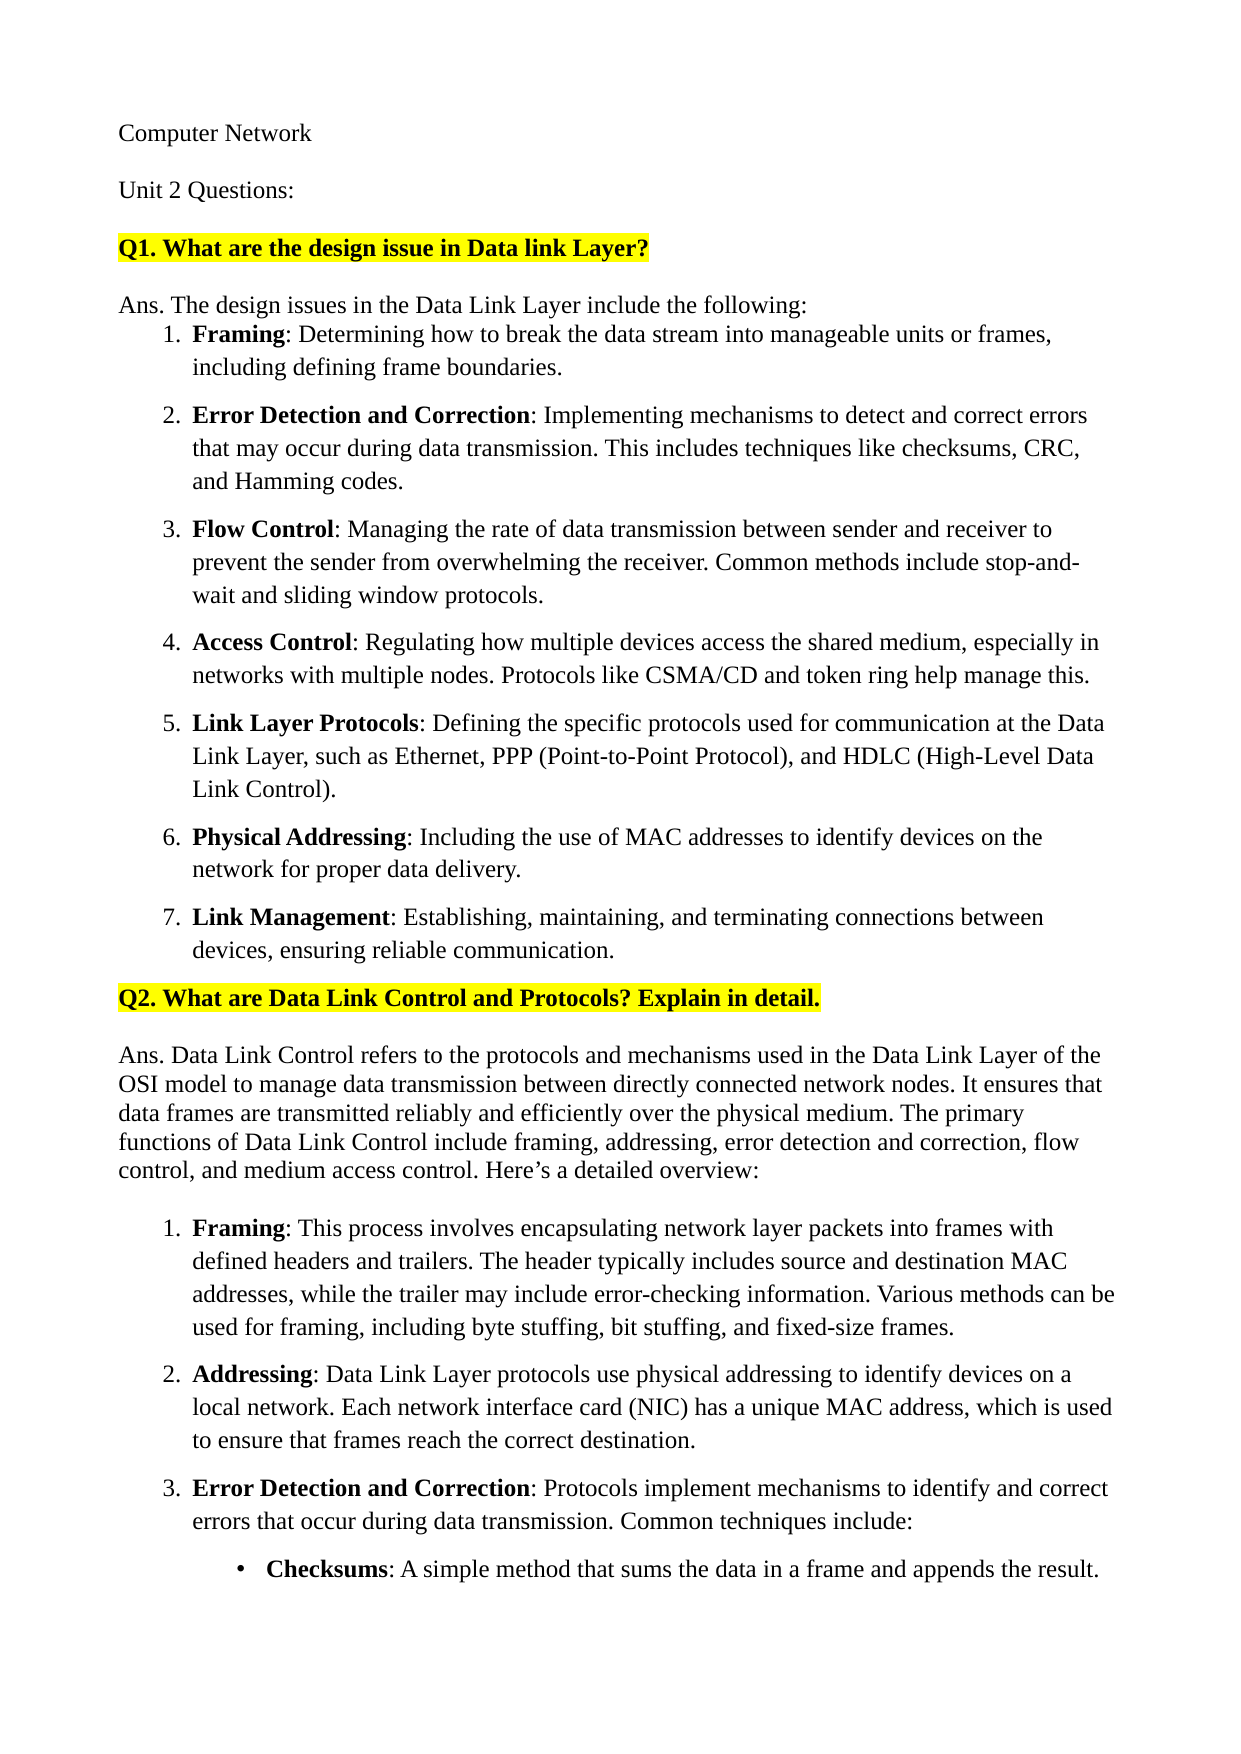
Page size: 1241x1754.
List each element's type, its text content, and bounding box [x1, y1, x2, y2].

list Checksums: A simple method that sums the data in a frame and appends the result. [236, 1554, 1122, 1582]
text Unit 2 Questions: [118, 176, 1122, 204]
list Framing: Determining how to break the data stream into manageable units or frames, including defining frame boundaries. [162, 319, 1122, 381]
text Ans. The design issues in the Data Link Layer include the following: [118, 291, 1122, 319]
text Q1. What are the design issue in Data link Layer? [118, 233, 1122, 262]
text Computer Network [118, 118, 1122, 147]
list Access Control: Regulating how multiple devices access the shared medium, especially in networks with multiple nodes. Protocols like CSMA/CD and token ring help manage this. [162, 627, 1122, 689]
list Addressing: Data Link Layer protocols use physical addressing to identify devices on a local network. Each network interface card (NIC) has a unique MAC address, which is used to ensure that frames reach the correct destination. [162, 1359, 1122, 1454]
list Link Layer Protocols: Defining the specific protocols used for communication at the Data Link Layer, such as Ethernet, PPP (Point-to-Point Protocol), and HDLC (High-Level Data Link Control). [162, 708, 1122, 803]
list Error Detection and Correction: Implementing mechanisms to detect and correct errors that may occur during data transmission. This includes techniques like checksums, CRC, and Hamming codes. [162, 400, 1122, 495]
text Q2. What are Data Link Control and Protocols? Explain in detail. [118, 983, 1122, 1012]
list Link Management: Establishing, maintaining, and terminating connections between devices, ensuring reliable communication. [162, 902, 1122, 964]
list Framing: This process involves encapsulating network layer packets into frames with defined headers and trailers. The header typically includes source and destination MAC addresses, while the trailer may include error-checking information. Various methods can be used for framing, including byte stuffing, bit stuffing, and fixed-size frames. [162, 1213, 1122, 1341]
list Physical Addressing: Including the use of MAC addresses to identify devices on the network for proper data delivery. [162, 822, 1122, 883]
list Error Detection and Correction: Protocols implement mechanisms to identify and correct errors that occur during data transmission. Common techniques include: [162, 1473, 1122, 1535]
text Ans. Data Link Control refers to the protocols and mechanisms used in the Data Link Layer of the OSI model to manage data transmission between directly connected network nodes. It ensures that data frames are transmitted reliably and efficiently over the physical medium. The primary functions of Data Link Control include framing, addressing, error detection and correction, flow control, and medium access control. Here’s a detailed overview: [118, 1040, 1122, 1184]
list Flow Control: Managing the rate of data transmission between sender and receiver to prevent the sender from overwhelming the receiver. Common methods include stop-and-wait and sliding window protocols. [162, 514, 1122, 608]
